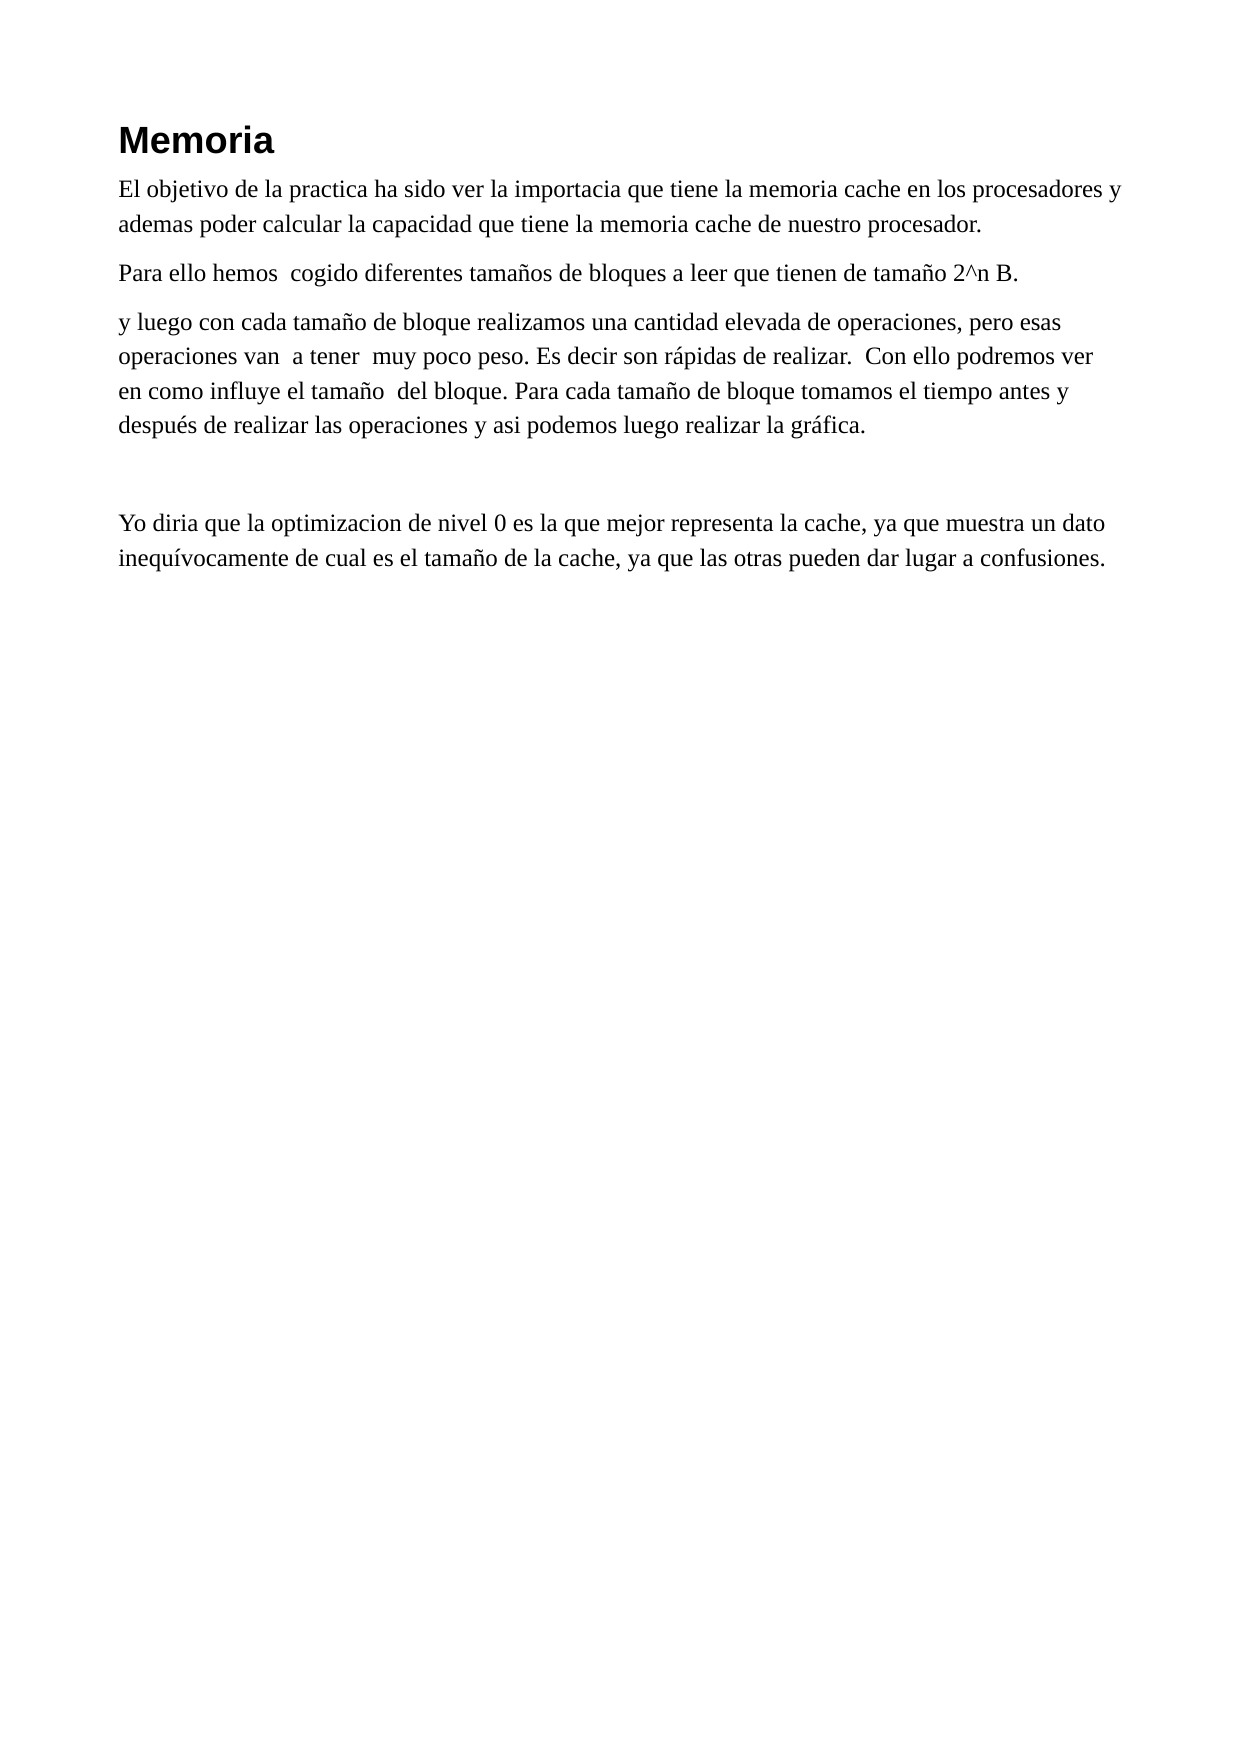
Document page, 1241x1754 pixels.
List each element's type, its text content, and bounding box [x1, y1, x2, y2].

text Yo diria que la optimizacion de nivel 0 es la que mejor representa la cache, ya que muestra un dato inequívocamente de cual es el tamaño de la cache, ya que las otras pueden dar lugar a confusiones. [118, 508, 1122, 572]
text El objetivo de la practica ha sido ver la importacia que tiene la memoria cache en los procesadores y ademas poder calcular la capacidad que tiene la memoria cache de nuestro procesador. [118, 174, 1122, 237]
subtitle Memoria [118, 118, 1122, 162]
text Para ello hemos cogido diferentes tamaños de bloques a leer que tienen de tamaño 2^n B. [118, 258, 1122, 287]
text y luego con cada tamaño de bloque realizamos una cantidad elevada de operaciones, pero esas operaciones van a tener muy poco peso. Es decir son rápidas de realizar. Con ello podremos ver en como influye el tamaño del bloque. Para cada tamaño de bloque tomamos el tiempo antes y después de realizar las operaciones y asi podemos luego realizar la gráfica. [118, 307, 1122, 439]
